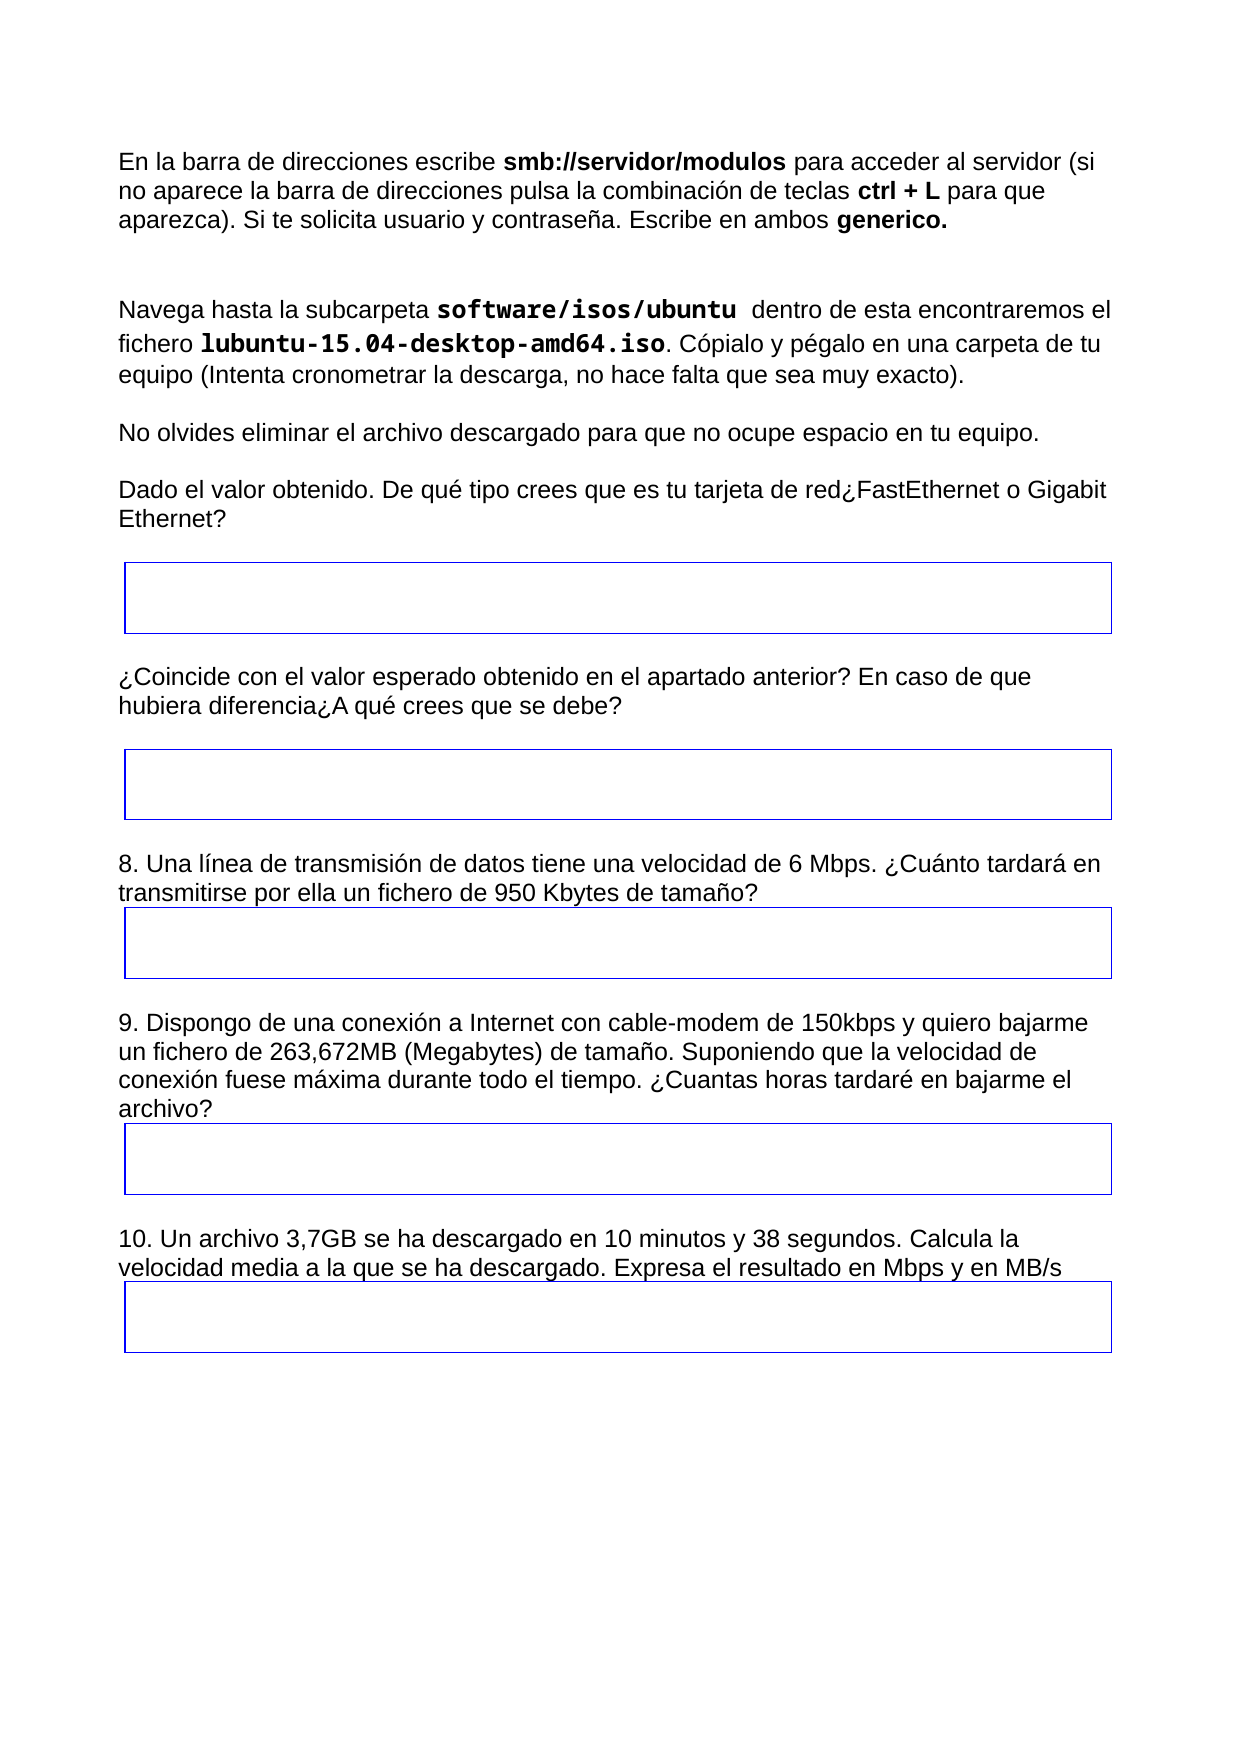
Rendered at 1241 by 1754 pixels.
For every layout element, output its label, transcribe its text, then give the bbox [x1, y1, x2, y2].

table_header [126, 1282, 1111, 1352]
text 9. Dispongo de una conexión a Internet con cable-modem de 150kbps y quiero bajarme un fichero de 263,672MB (Megabytes) de tamaño. Suponiendo que la velocidad de conexión fuese máxima durante todo el tiempo. ¿Cuantas horas tardaré en bajarme el archivo? [118, 1008, 1122, 1123]
text En la barra de direcciones escribe smb://servidor/modulos para acceder al servidor (si no aparece la barra de direcciones pulsa la combinación de teclas ctrl + L para que aparezca). Si te solicita usuario y contraseña. Escribe en ambos generico. [118, 147, 1122, 233]
text Navega hasta la subcarpeta software/isos/ubuntu dentro de esta encontraremos el fichero lubuntu-15.04-desktop-amd64.iso. Cópialo y pégalo en una carpeta de tu equipo (Intenta cronometrar la descarga, no hace falta que sea muy exacto). [118, 292, 1122, 389]
table_header [126, 750, 1111, 819]
text No olvides eliminar el archivo descargado para que no ocupe espacio en tu equipo. [118, 417, 1122, 446]
table_header [126, 1124, 1111, 1193]
table_header [126, 908, 1111, 978]
table_header [126, 563, 1111, 632]
text Dado el valor obtenido. De qué tipo crees que es tu tarjeta de red¿FastEthernet o Gigabit Ethernet? [118, 475, 1122, 533]
text ¿Coincide con el valor esperado obtenido en el apartado anterior? En caso de que hubiera diferencia¿A qué crees que se debe? [118, 662, 1122, 720]
text 10. Un archivo 3,7GB se ha descargado en 10 minutos y 38 segundos. Calcula la velocidad media a la que se ha descargado. Expresa el resultado en Mbps y en MB/s [118, 1224, 1122, 1281]
text 8. Una línea de transmisión de datos tiene una velocidad de 6 Mbps. ¿Cuánto tardará en transmitirse por ella un fichero de 950 Kbytes de tamaño? [118, 849, 1122, 907]
